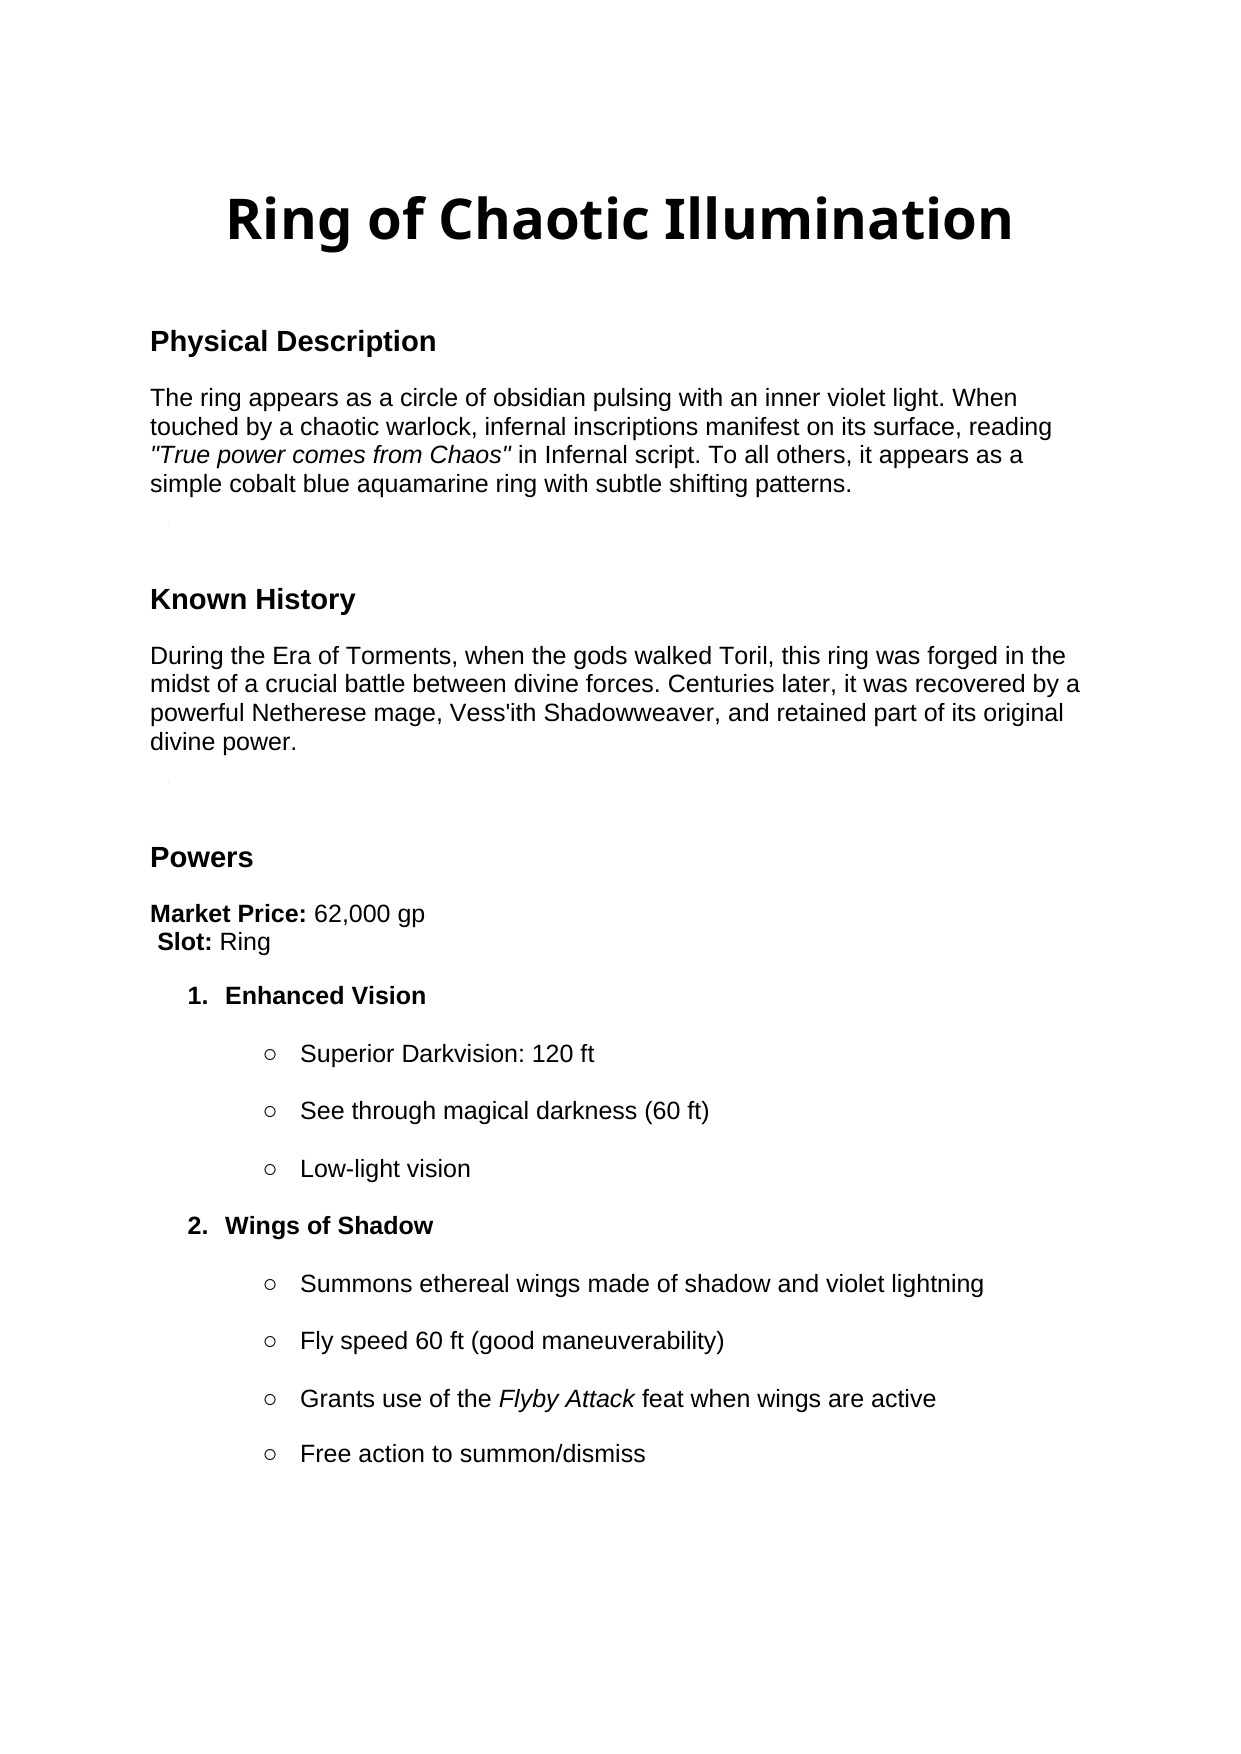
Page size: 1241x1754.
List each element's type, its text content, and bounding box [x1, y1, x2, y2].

list Free action to summon/dismiss [262, 1439, 1090, 1467]
list Grants use of the Flyby Attack feat when wings are active [262, 1384, 1090, 1439]
text During the Era of Torments, when the gods walked Toril, this ring was forged in the midst of a crucial battle between divine forces. Centuries later, it was recovered by a powerful Netherese mage, Vess'ith Shadowweaver, and retained part of its original divine power. [150, 641, 1090, 756]
list See through magical darkness (60 ft) [262, 1096, 1090, 1154]
title Ring of Chaotic Illumination [150, 179, 1090, 256]
list Wings of Shadow [187, 1211, 1090, 1269]
subtitle Physical Description [150, 324, 1090, 358]
subtitle Powers [150, 840, 1090, 874]
list Superior Darkvision: 120 ft [262, 1039, 1090, 1096]
list Summons ethereal wings made of shadow and violet lightning [262, 1269, 1090, 1326]
list Fly speed 60 ft (good maneuverability) [262, 1326, 1090, 1384]
list Low-light vision [262, 1154, 1090, 1211]
text Market Price: 62,000 gp Slot: Ring [150, 899, 1090, 956]
subtitle Known History [150, 582, 1090, 616]
list Enhanced Vision [187, 981, 1090, 1039]
text The ring appears as a circle of obsidian pulsing with an inner violet light. When touched by a chaotic warlock, infernal inscriptions manifest on its surface, reading "True power comes from Chaos" in Infernal script. To all others, it appears as a simple cobalt blue aquamarine ring with subtle shifting patterns. [150, 383, 1090, 498]
